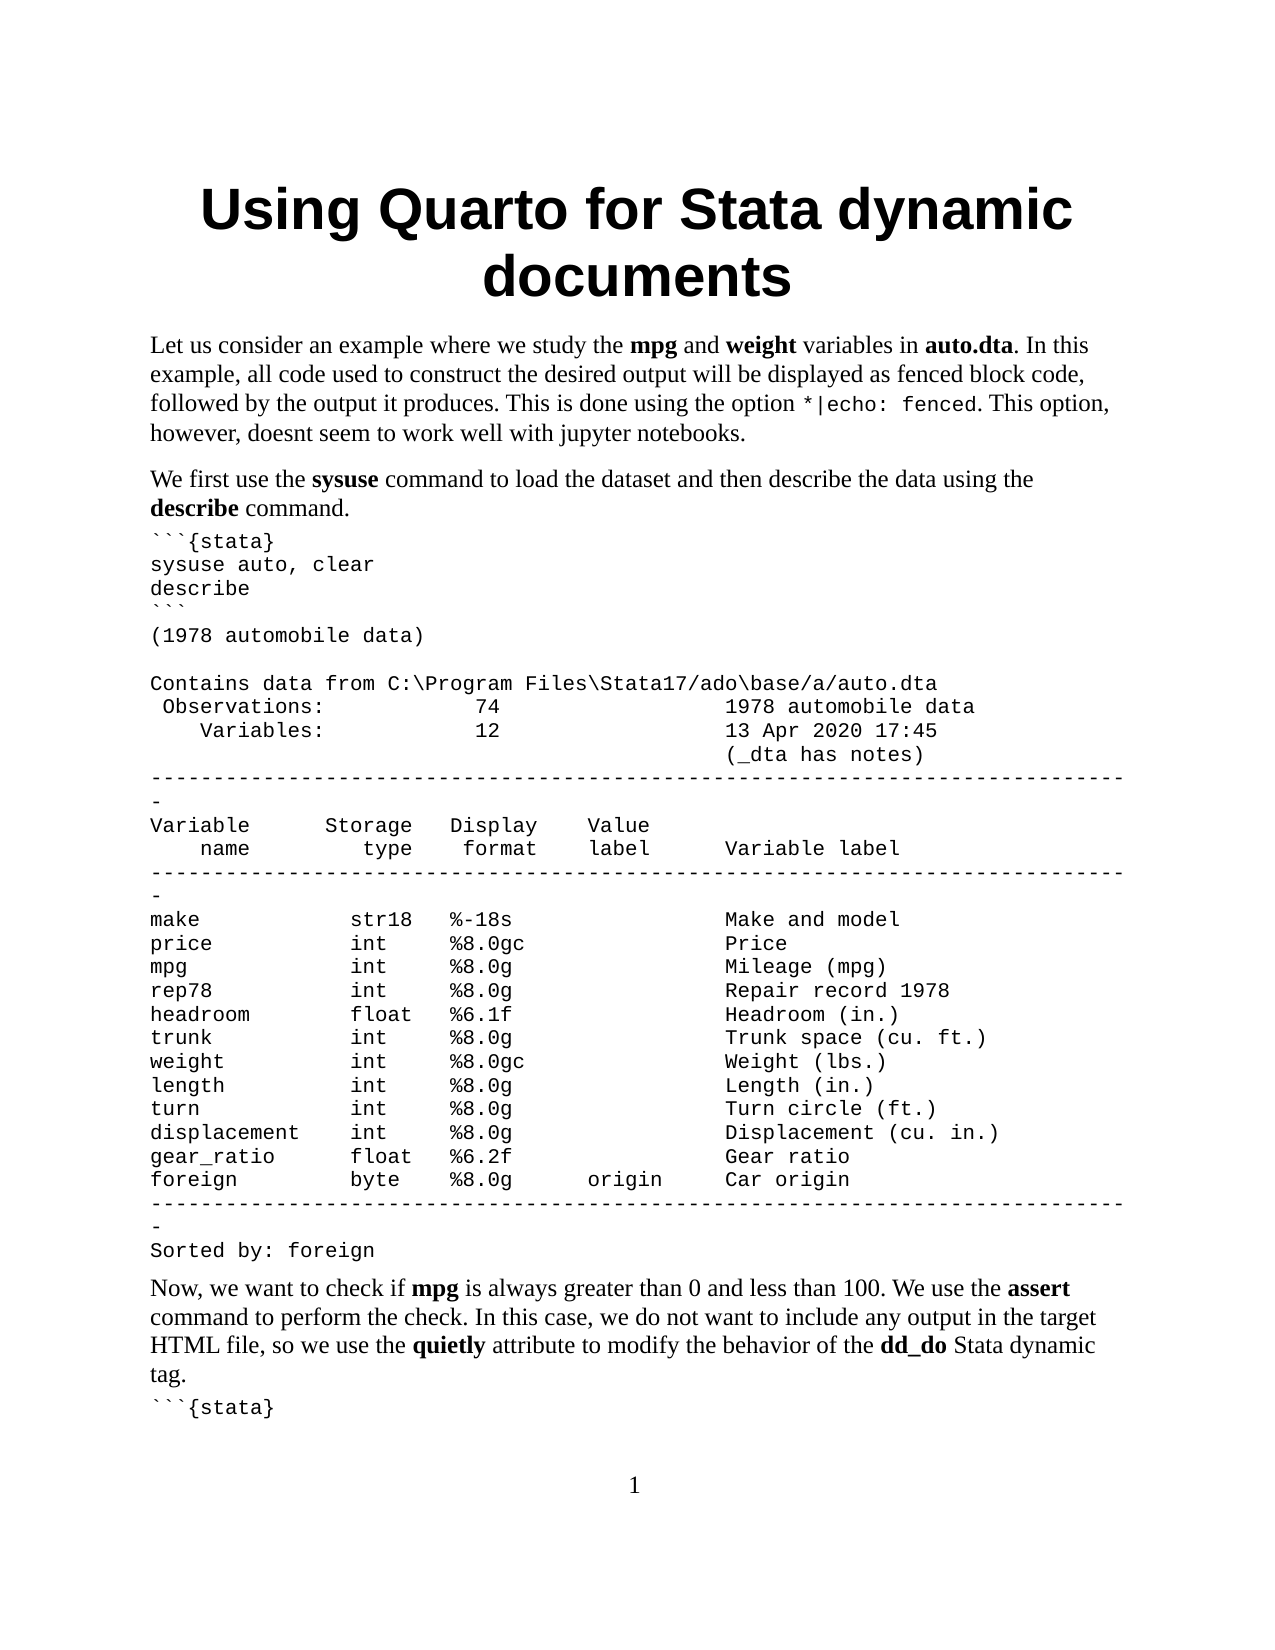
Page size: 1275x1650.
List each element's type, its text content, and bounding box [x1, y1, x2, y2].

text price int %8.0gc Price [150, 933, 1125, 956]
text displacement int %8.0g Displacement (cu. in.) [150, 1122, 1125, 1146]
text (1978 automobile data) [150, 625, 1125, 649]
text (_dta has notes) [150, 744, 1125, 767]
text ------------------------------------------------------------------------------- [150, 862, 1125, 909]
text name type format label Variable label [150, 838, 1125, 862]
text Now, we want to check if mpg is always greater than 0 and less than 100. We use the assert command to perform the check. In this case, we do not want to include any output in the target HTML file, so we use the quietly attribute to modify the behavior of the dd_do Stata dynamic tag. [150, 1273, 1125, 1388]
text Variable Storage Display Value [150, 814, 1125, 838]
text ```{stata} [150, 531, 1125, 554]
text Observations: 74 1978 automobile data [150, 696, 1125, 720]
text foreign byte %8.0g origin Car origin [150, 1169, 1125, 1193]
text Contains data from C:\Program Files\Stata17/ado\base/a/auto.dta [150, 673, 1125, 696]
text ```{stata} [150, 1397, 1125, 1420]
text rep78 int %8.0g Repair record 1978 [150, 980, 1125, 1004]
text weight int %8.0gc Weight (lbs.) [150, 1051, 1125, 1075]
text Let us consider an example where we study the mpg and weight variables in auto.dta. In this example, all code used to construct the desired output will be displayed as fenced block code, followed by the output it produces. This is done using the option *|echo: fenced. This option, however, doesnt seem to work well with jupyter notebooks. [150, 331, 1125, 446]
text make str18 %-18s Make and model [150, 909, 1125, 933]
text We first use the sysuse command to load the dataset and then describe the data using the describe command. [150, 464, 1125, 522]
text mpg int %8.0g Mileage (mpg) [150, 956, 1125, 980]
text length int %8.0g Length (in.) [150, 1075, 1125, 1098]
text describe [150, 578, 1125, 602]
text ------------------------------------------------------------------------------- [150, 767, 1125, 814]
text headroom float %6.1f Headroom (in.) [150, 1004, 1125, 1027]
text gear_ratio float %6.2f Gear ratio [150, 1146, 1125, 1169]
text ``` [150, 602, 1125, 625]
text Sorted by: foreign [150, 1240, 1125, 1264]
text ------------------------------------------------------------------------------- [150, 1193, 1125, 1240]
text Variables: 12 13 Apr 2020 17:45 [150, 720, 1125, 744]
title Using Quarto for Stata dynamic documents [150, 175, 1125, 309]
text turn int %8.0g Turn circle (ft.) [150, 1098, 1125, 1122]
text sysuse auto, clear [150, 554, 1125, 578]
text trunk int %8.0g Trunk space (cu. ft.) [150, 1027, 1125, 1051]
